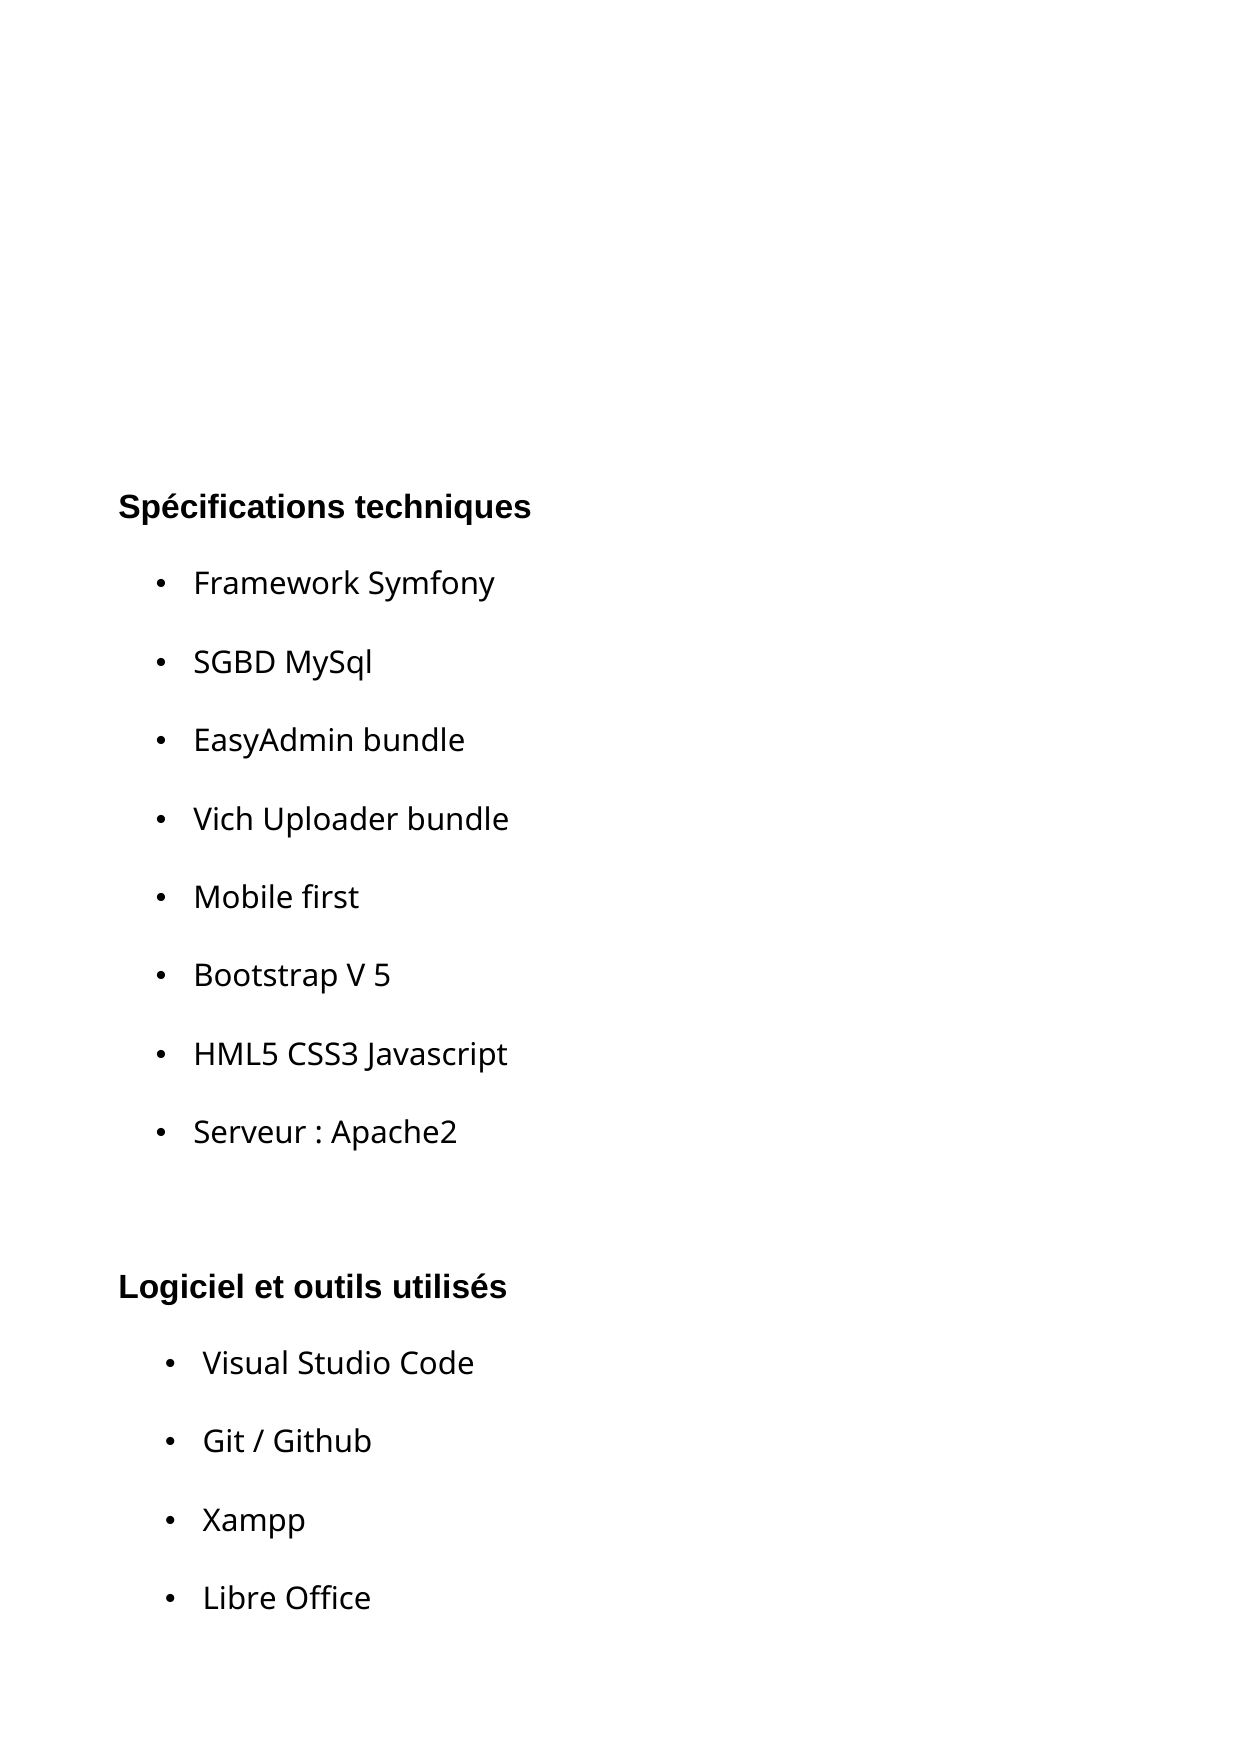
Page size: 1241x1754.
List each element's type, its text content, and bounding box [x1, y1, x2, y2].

list Git / Github [165, 1419, 1122, 1462]
list Framework Symfony [156, 561, 1122, 604]
list HML5 CSS3 Javascript [156, 1032, 1122, 1074]
list Bootstrap V 5 [156, 953, 1122, 996]
list EasyAdmin bundle [156, 718, 1122, 761]
list Mobile first [156, 875, 1122, 918]
list Serveur : Apache2 [156, 1110, 1122, 1153]
list Libre Office [165, 1576, 1122, 1619]
text Spécifications techniques [118, 487, 1122, 526]
text Logiciel et outils utilisés [118, 1267, 1122, 1306]
list Visual Studio Code [165, 1341, 1122, 1384]
list Xampp [165, 1498, 1122, 1541]
list SGBD MySql [156, 640, 1122, 682]
list Vich Uploader bundle [156, 797, 1122, 839]
